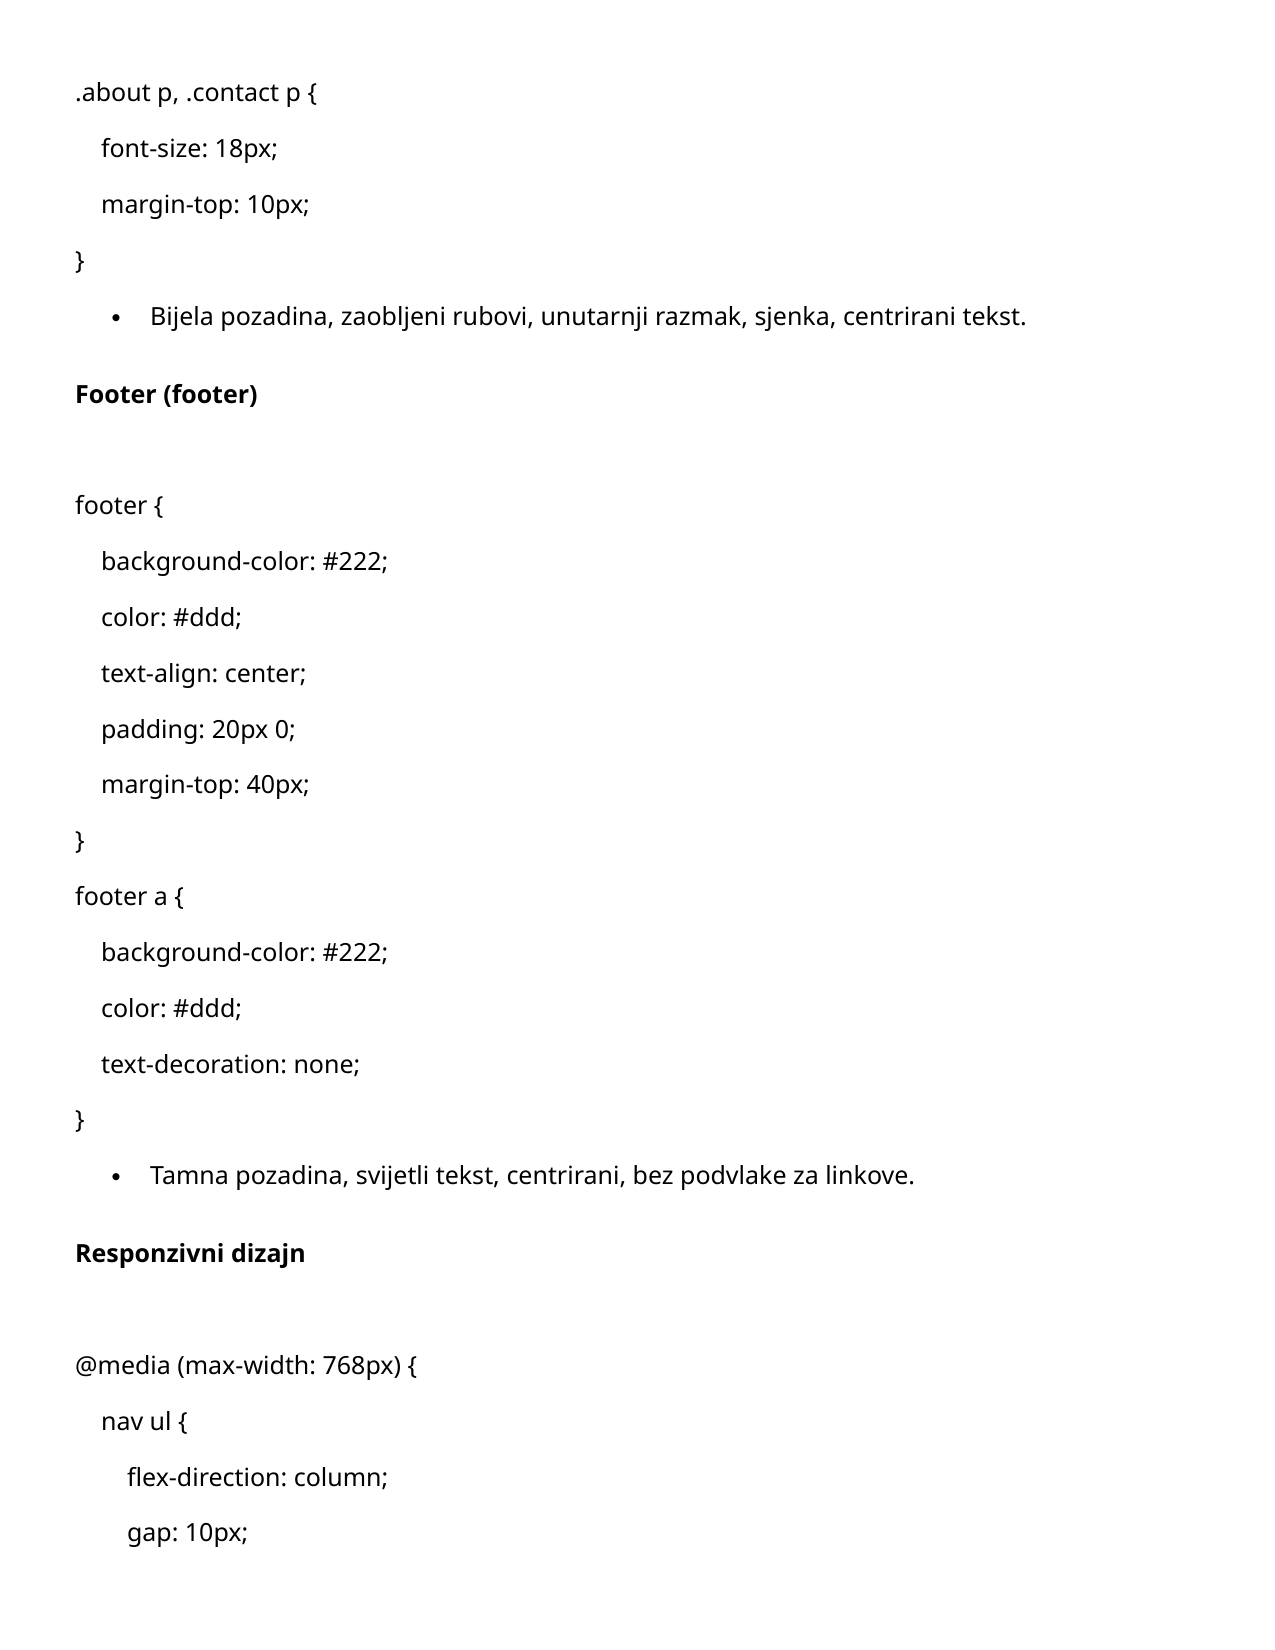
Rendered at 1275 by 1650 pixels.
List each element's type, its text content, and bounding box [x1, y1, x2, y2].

text margin-top: 40px; [75, 767, 1200, 801]
text .about p, .contact p { [75, 75, 1200, 109]
text text-decoration: none; [75, 1046, 1200, 1080]
text } [75, 1102, 1200, 1136]
text padding: 20px 0; [75, 711, 1200, 745]
list Tamna pozadina, svijetli tekst, centrirani, bez podvlake za linkove. [112, 1158, 1200, 1192]
text footer { [75, 488, 1200, 522]
text background-color: #222; [75, 934, 1200, 969]
text nav ul { [75, 1403, 1200, 1437]
text } [75, 823, 1200, 857]
text background-color: #222; [75, 544, 1200, 578]
text gap: 10px; [75, 1515, 1200, 1549]
text flex-direction: column; [75, 1459, 1200, 1493]
text font-size: 18px; [75, 131, 1200, 165]
list Bijela pozadina, zaobljeni rubovi, unutarnji razmak, sjenka, centrirani tekst. [112, 298, 1200, 332]
text margin-top: 10px; [75, 187, 1200, 221]
text } [75, 242, 1200, 277]
text @media (max-width: 768px) { [75, 1347, 1200, 1382]
text text-align: center; [75, 655, 1200, 689]
text Footer (footer) [75, 376, 1200, 410]
text Responzivni dizajn [75, 1236, 1200, 1270]
text color: #ddd; [75, 990, 1200, 1024]
text footer a { [75, 879, 1200, 913]
text color: #ddd; [75, 599, 1200, 634]
